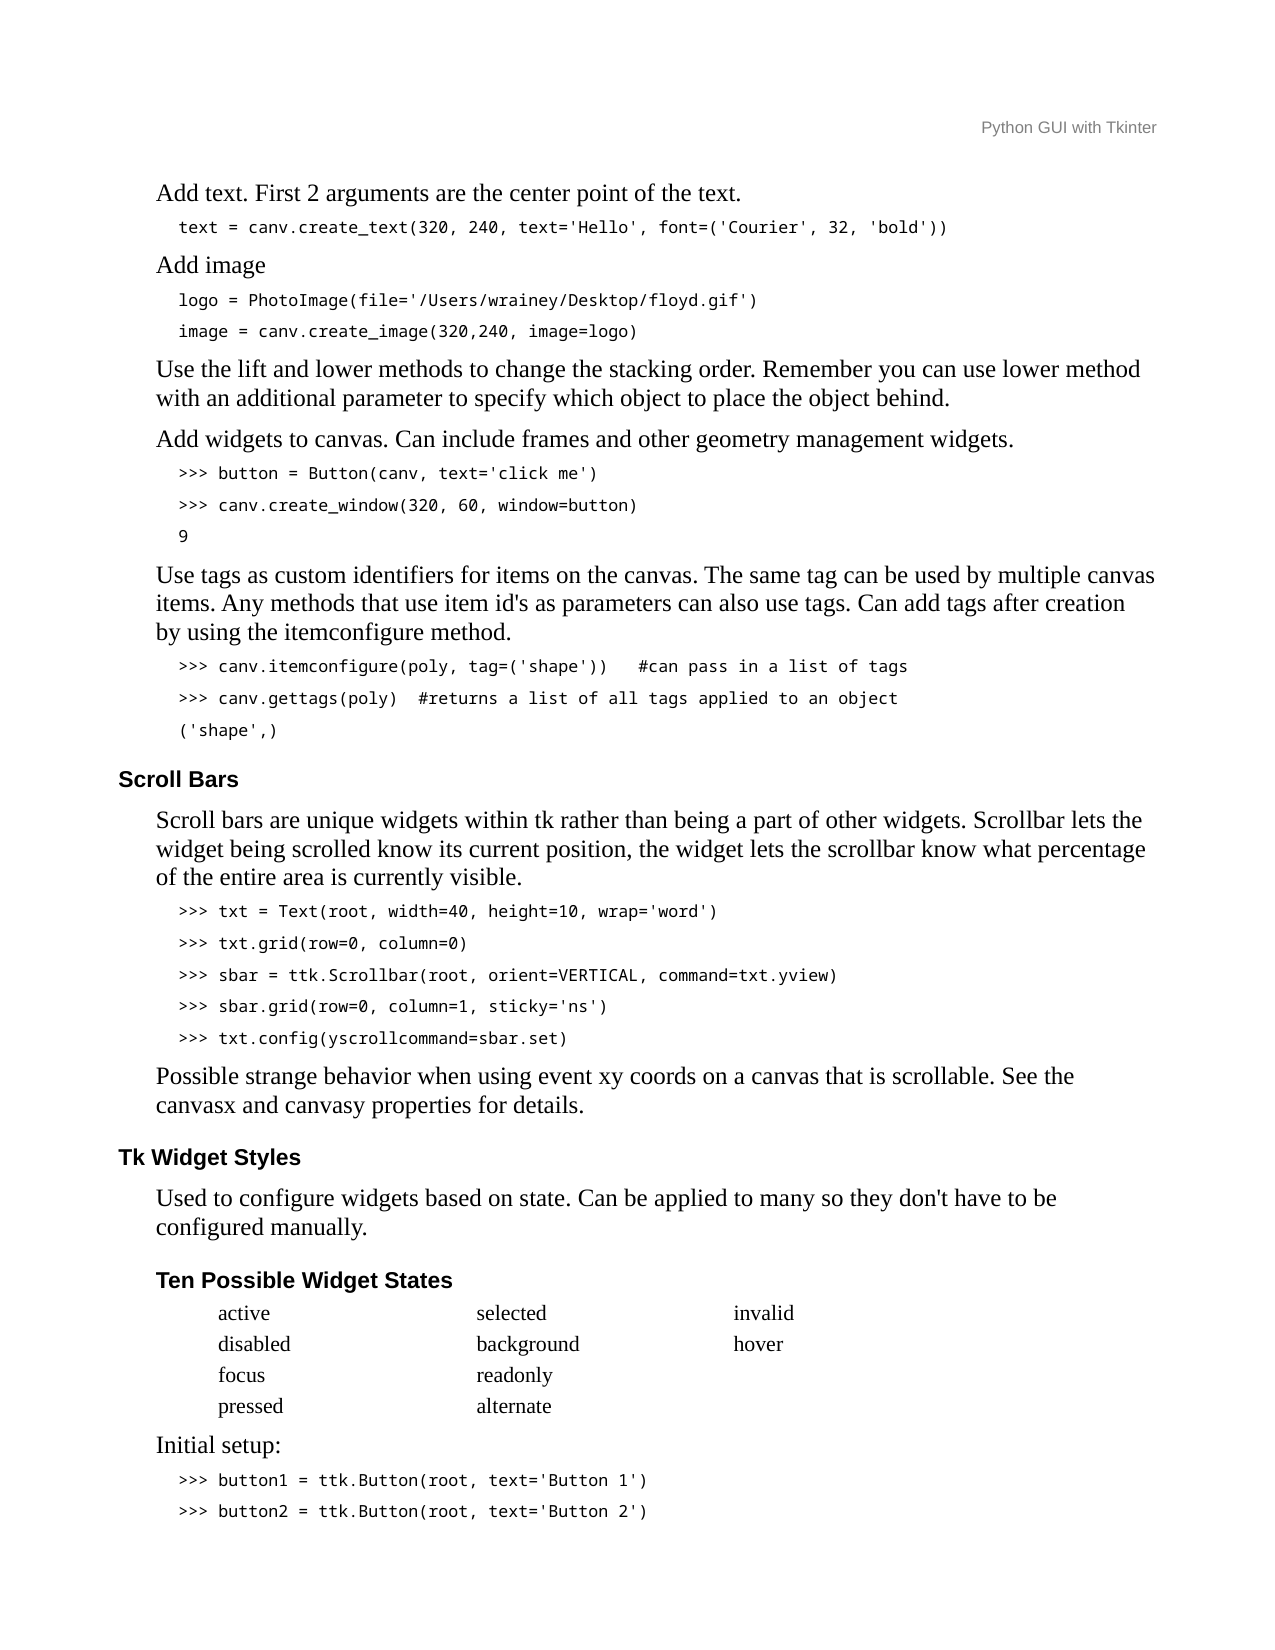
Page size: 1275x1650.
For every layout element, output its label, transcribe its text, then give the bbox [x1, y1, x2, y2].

table_cell disabled [206, 1325, 464, 1356]
table_cell alternate [464, 1388, 721, 1419]
table_cell hover [721, 1325, 1157, 1356]
text >>> canv.gettags(poly) #returns a list of all tags applied to an object [178, 687, 1157, 709]
table_header selected [464, 1294, 721, 1325]
text >>> txt.grid(row=0, column=0) [178, 932, 1157, 954]
text ('shape',) [178, 718, 1157, 741]
text Add widgets to canvas. Can include frames and other geometry management widgets. [156, 424, 1157, 453]
table_cell pressed [206, 1388, 464, 1419]
text Add text. First 2 arguments are the center point of the text. [156, 178, 1157, 207]
text Use tags as custom identifiers for items on the canvas. The same tag can be used by multiple canvas items. Any methods that use item id's as parameters can also use tags. Can add tags after creation by using the itemconfigure method. [156, 560, 1157, 646]
text >>> txt.config(yscrollcommand=sbar.set) [178, 1027, 1157, 1049]
text image = canv.create_image(320,240, image=logo) [178, 320, 1157, 343]
text Used to configure widgets based on state. Can be applied to many so they don't have to be configured manually. [156, 1183, 1157, 1240]
table_header invalid [721, 1294, 1157, 1325]
text 9 [178, 525, 1157, 548]
text >>> button2 = ttk.Button(root, text='Button 2') [178, 1500, 1157, 1523]
text >>> canv.create_window(320, 60, window=button) [178, 493, 1157, 516]
table_cell focus [206, 1356, 464, 1387]
text text = canv.create_text(320, 240, text='Hello', font=('Courier', 32, 'bold')) [178, 216, 1157, 238]
text >>> sbar = ttk.Scrollbar(root, orient=VERTICAL, command=txt.yview) [178, 963, 1157, 986]
text Initial setup: [156, 1431, 1157, 1459]
text Use the lift and lower methods to change the stacking order. Remember you can use lower method with an additional parameter to specify which object to place the object behind. [156, 354, 1157, 412]
text >>> txt = Text(root, width=40, height=10, wrap='word') [178, 900, 1157, 923]
table_cell readonly [464, 1356, 721, 1387]
text Add image [156, 251, 1157, 279]
table_cell [721, 1356, 1157, 1387]
subtitle Tk Widget Styles [118, 1144, 1157, 1170]
text >>> sbar.grid(row=0, column=1, sticky='ns') [178, 995, 1157, 1018]
text Scroll bars are unique widgets within tk rather than being a part of other widgets. Scrollbar lets the widget being scrolled know its current position, the widget lets the scrollbar know what percentage of the entire area is currently visible. [156, 805, 1157, 891]
text >>> button1 = ttk.Button(root, text='Button 1') [178, 1468, 1157, 1491]
table_cell [721, 1388, 1157, 1419]
text >>> canv.itemconfigure(poly, tag=('shape')) #can pass in a list of tags [178, 655, 1157, 678]
table_header active [206, 1294, 464, 1325]
subtitle Scroll Bars [118, 766, 1157, 792]
text logo = PhotoImage(file='/Users/wrainey/Desktop/floyd.gif') [178, 288, 1157, 311]
table_cell background [464, 1325, 721, 1356]
text Possible strange behavior when using event xy coords on a canvas that is scrollable. See the canvasx and canvasy properties for details. [156, 1061, 1157, 1119]
text >>> button = Button(canv, text='click me') [178, 462, 1157, 484]
subtitle Ten Possible Widget States [156, 1267, 1157, 1294]
